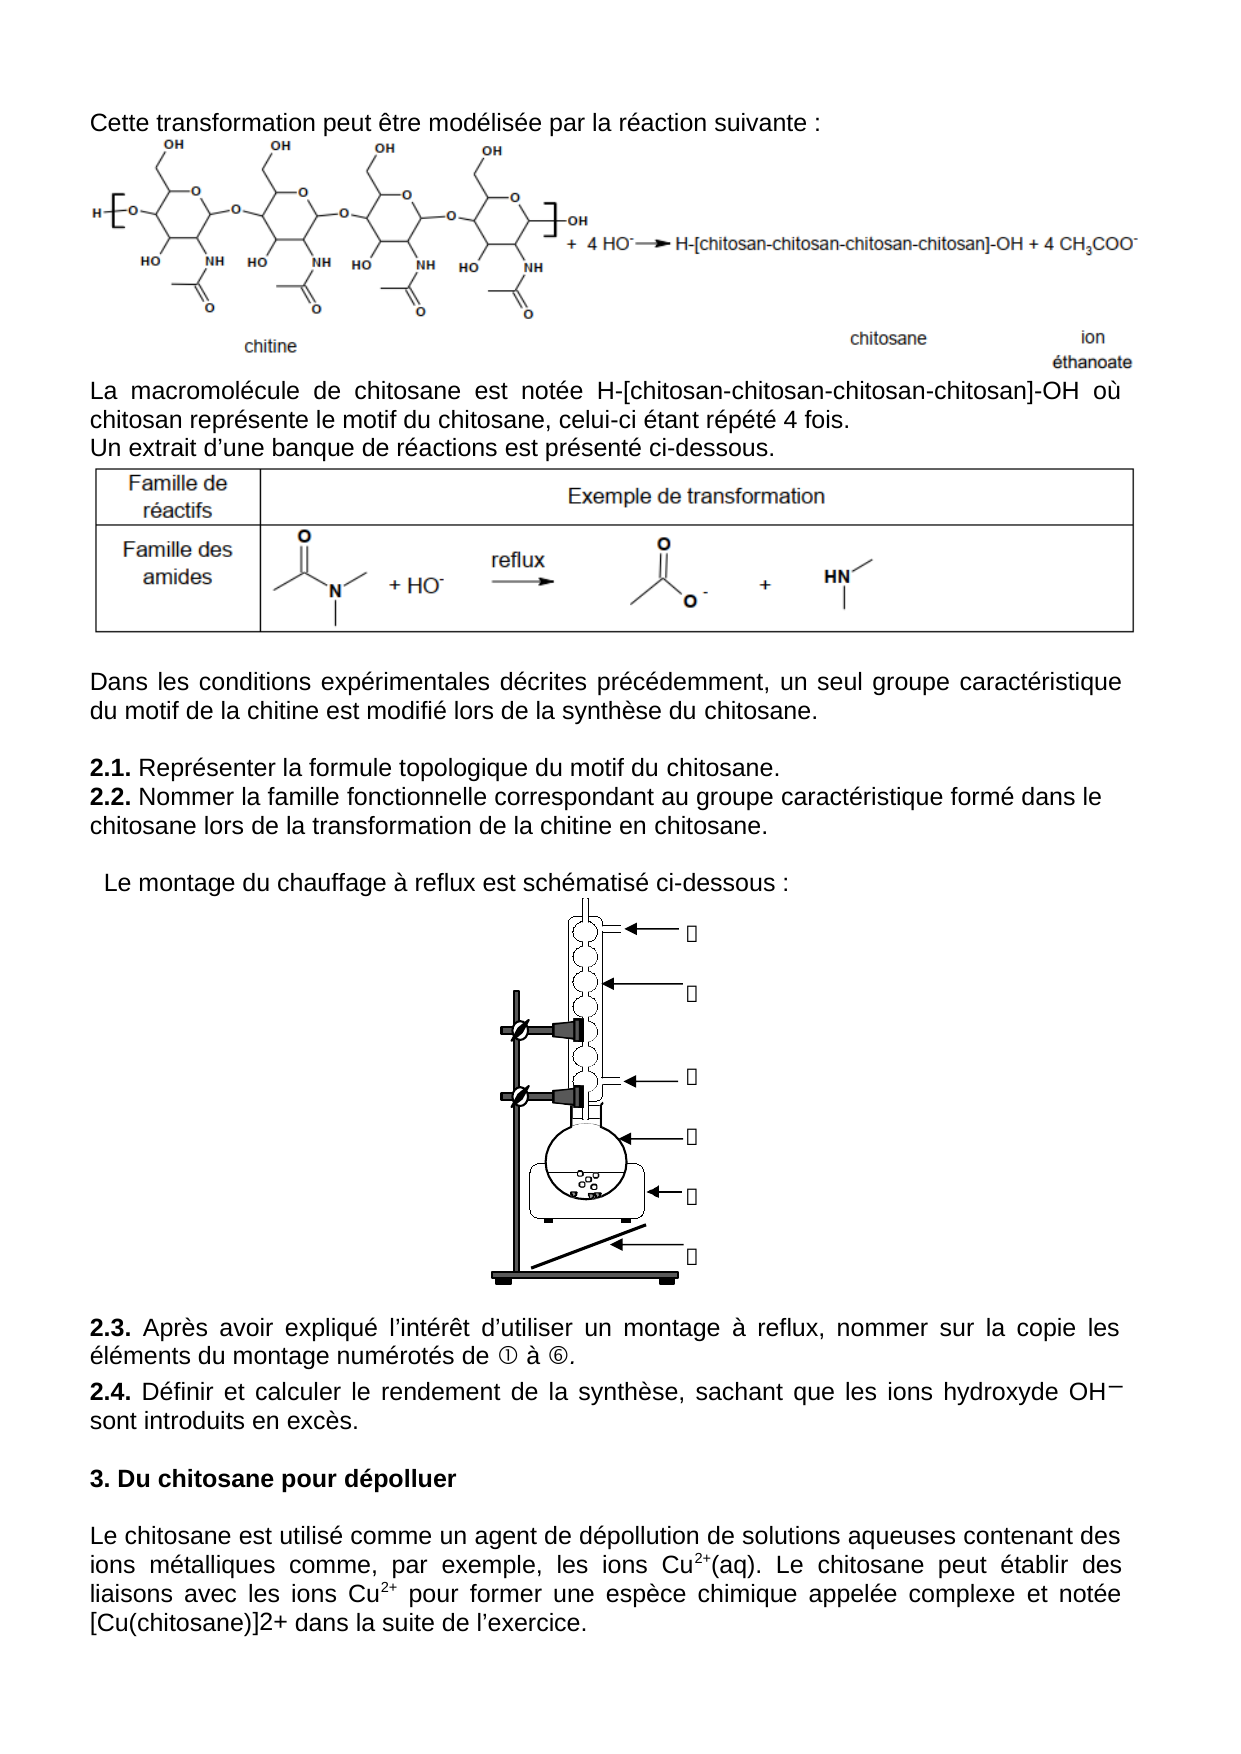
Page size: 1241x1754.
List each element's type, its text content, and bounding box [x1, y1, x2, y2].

picture [552, 1071, 604, 1131]
text Un extrait d’une banque de réactions est présenté ci-dessous. [89, 433, 1146, 462]
picture [89, 462, 1147, 639]
text Cette transformation peut être modélisée par la réaction suivante : [89, 108, 1146, 137]
text 2.2. Nommer la famille fonctionnelle correspondant au groupe caractéristique formé dans le chitosane lors de la transformation de la chitine en chitosane. [89, 782, 1122, 839]
text Le montage du chauffage à reflux est schématisé ci-dessous : [103, 868, 1146, 897]
picture [646, 917, 765, 1274]
text 2.1. Représenter la formule topologique du motif du chitosane. [89, 753, 1146, 782]
picture [574, 1046, 597, 1067]
picture [574, 946, 597, 967]
picture [574, 996, 597, 1017]
text 3. Du chitosane pour dépolluer [89, 1463, 1146, 1492]
picture [570, 1170, 602, 1199]
picture [552, 1018, 597, 1042]
text Dans les conditions expérimentales décrites précédemment, un seul groupe caractéristique du motif de la chitine est modifié lors de la synthèse du chitosane. [89, 667, 1122, 724]
picture [574, 971, 597, 992]
text 2.3. Après avoir expliqué l’intérêt d’utiliser un montage à reflux, nommer sur la copie les éléments du montage numérotés de  à . [89, 1312, 1122, 1370]
picture [89, 137, 1147, 376]
text La macromolécule de chitosane est notée H-[chitosan-chitosan-chitosan-chitosan]-OH où chitosan représente le motif du chitosane, celui-ci étant répété 4 fois. [89, 376, 1122, 433]
text 2.4. Définir et calculer le rendement de la synthèse, sachant que les ions hydroxyde OH– sont introduits en excès. [89, 1370, 1122, 1435]
text Le chitosane est utilisé comme un agent de dépollution de solutions aqueuses contenant des ions métalliques comme, par exemple, les ions Cu2+(aq). Le chitosane peut établir des liaisons avec les ions Cu2+ pour former une espèce chimique appelée complexe et notée [Cu(chitosane)]2+ dans la suite de l’exercice. [89, 1521, 1123, 1637]
